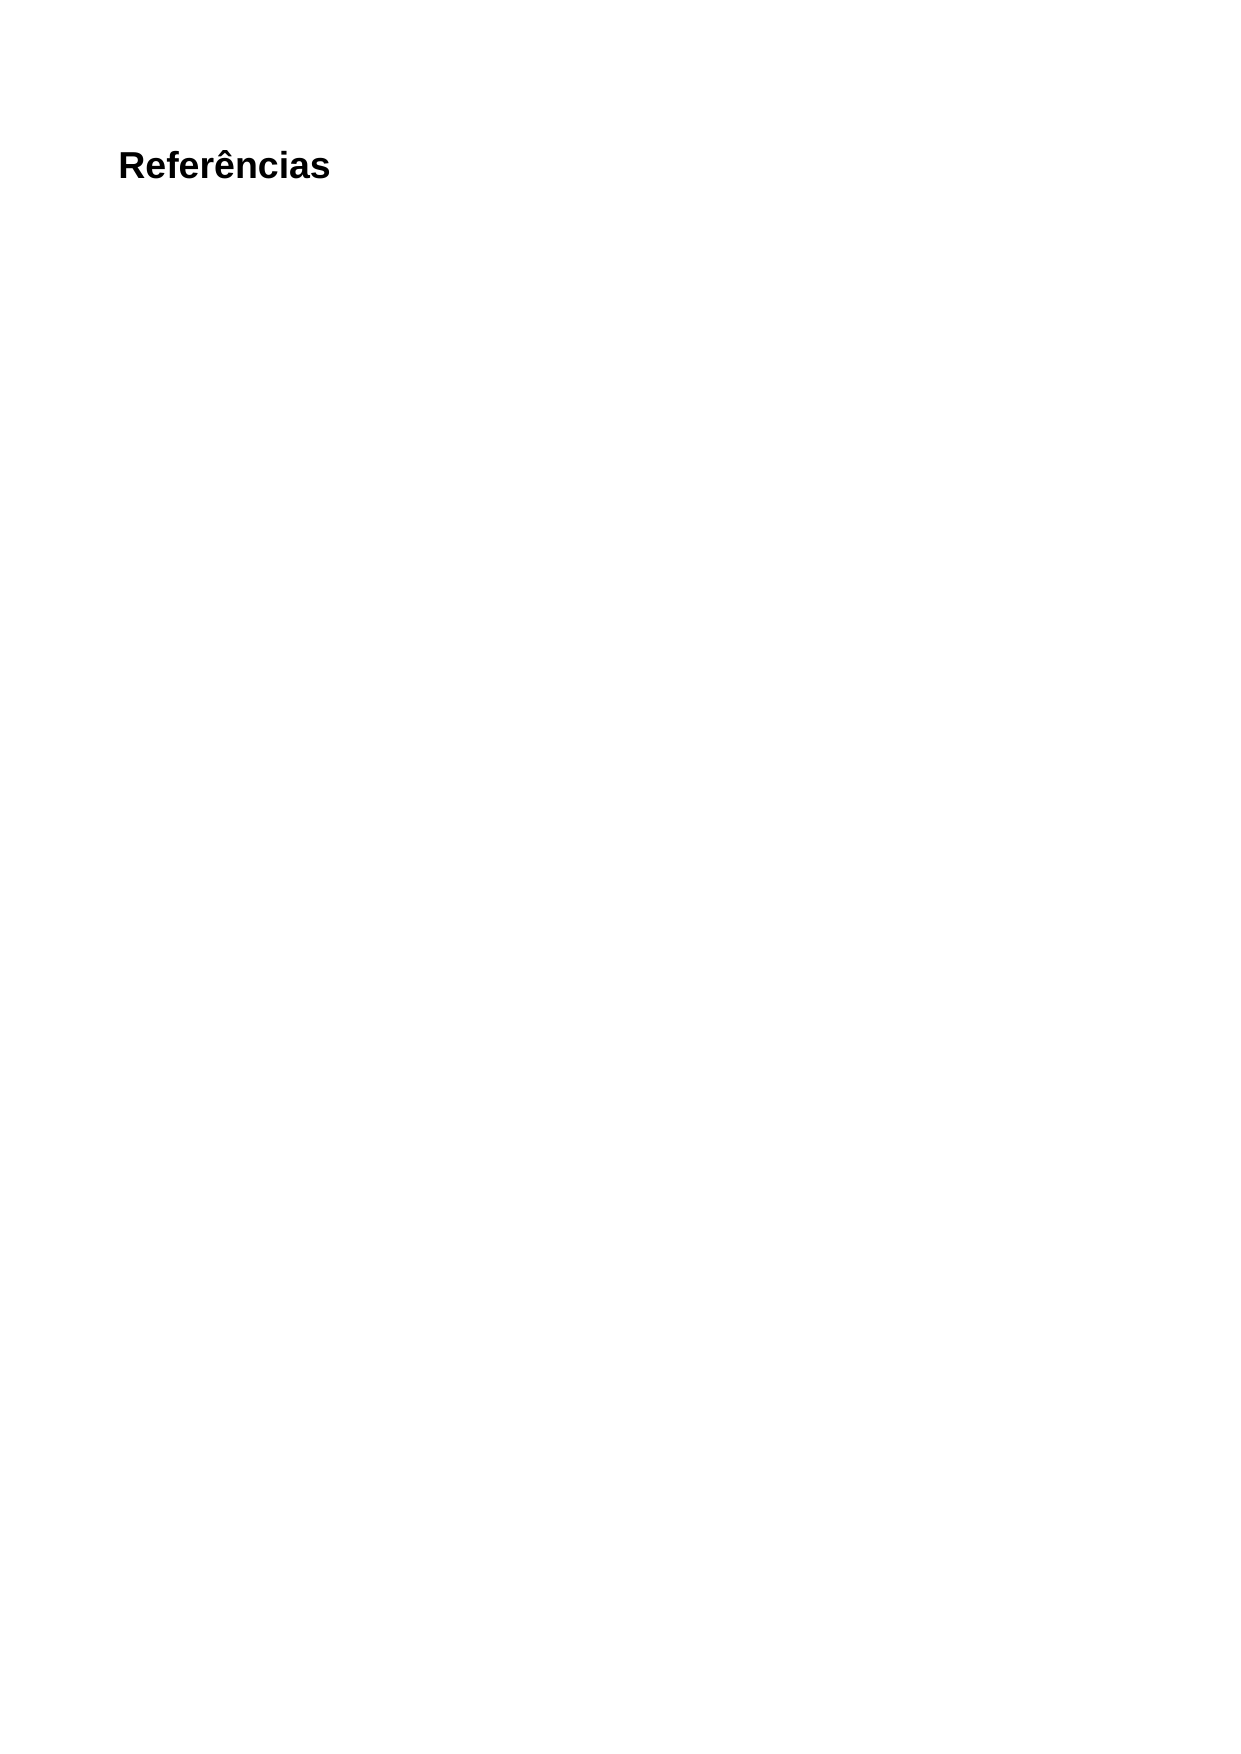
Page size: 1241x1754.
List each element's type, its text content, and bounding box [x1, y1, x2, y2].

subtitle Referências [118, 143, 1122, 186]
